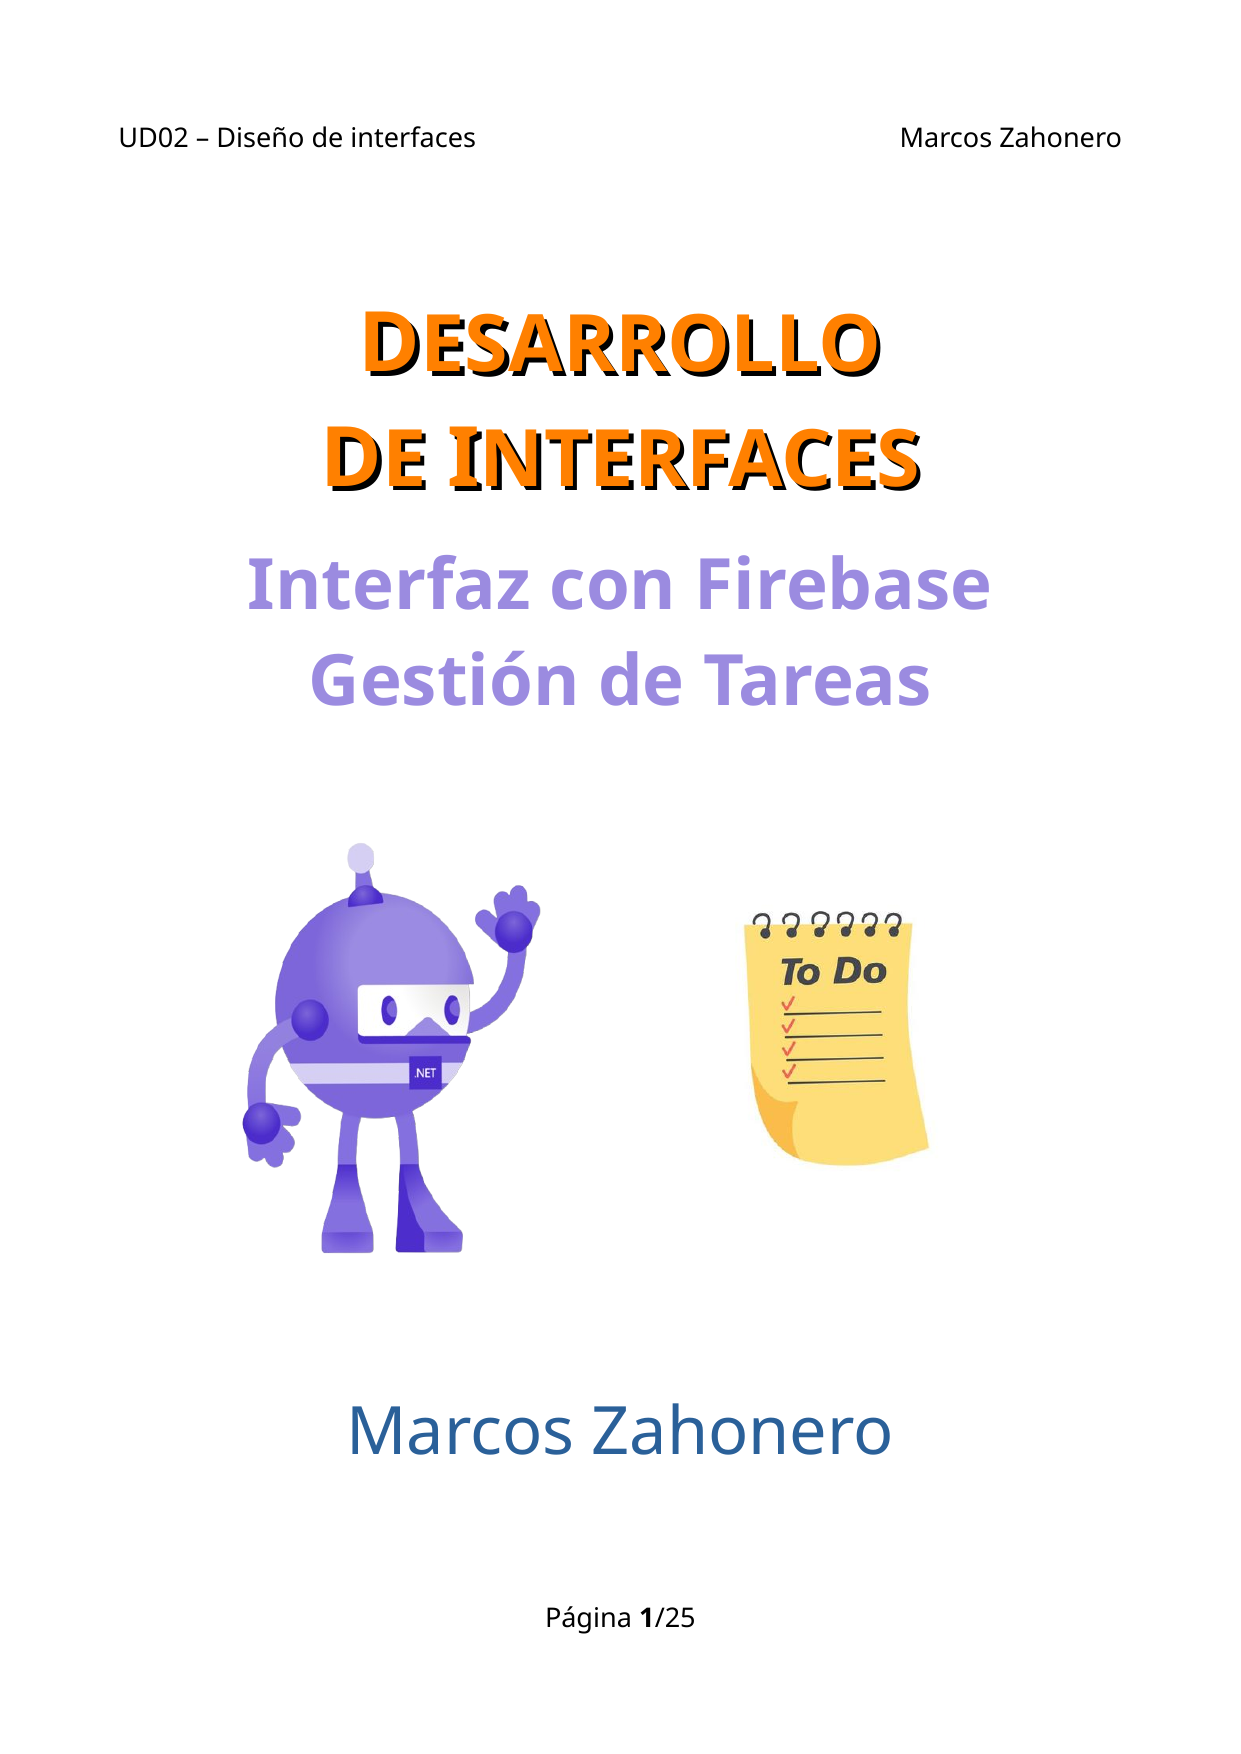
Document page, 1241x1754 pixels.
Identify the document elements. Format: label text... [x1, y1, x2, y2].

text DESARROLLO [118, 278, 1122, 397]
picture [672, 880, 988, 1196]
text Marcos Zahonero [118, 1383, 1122, 1474]
picture [213, 830, 575, 1277]
text DE INTERFACES [118, 397, 1122, 511]
text Interfaz con Firebase [118, 534, 1122, 630]
text Gestión de Tareas [118, 630, 1122, 727]
